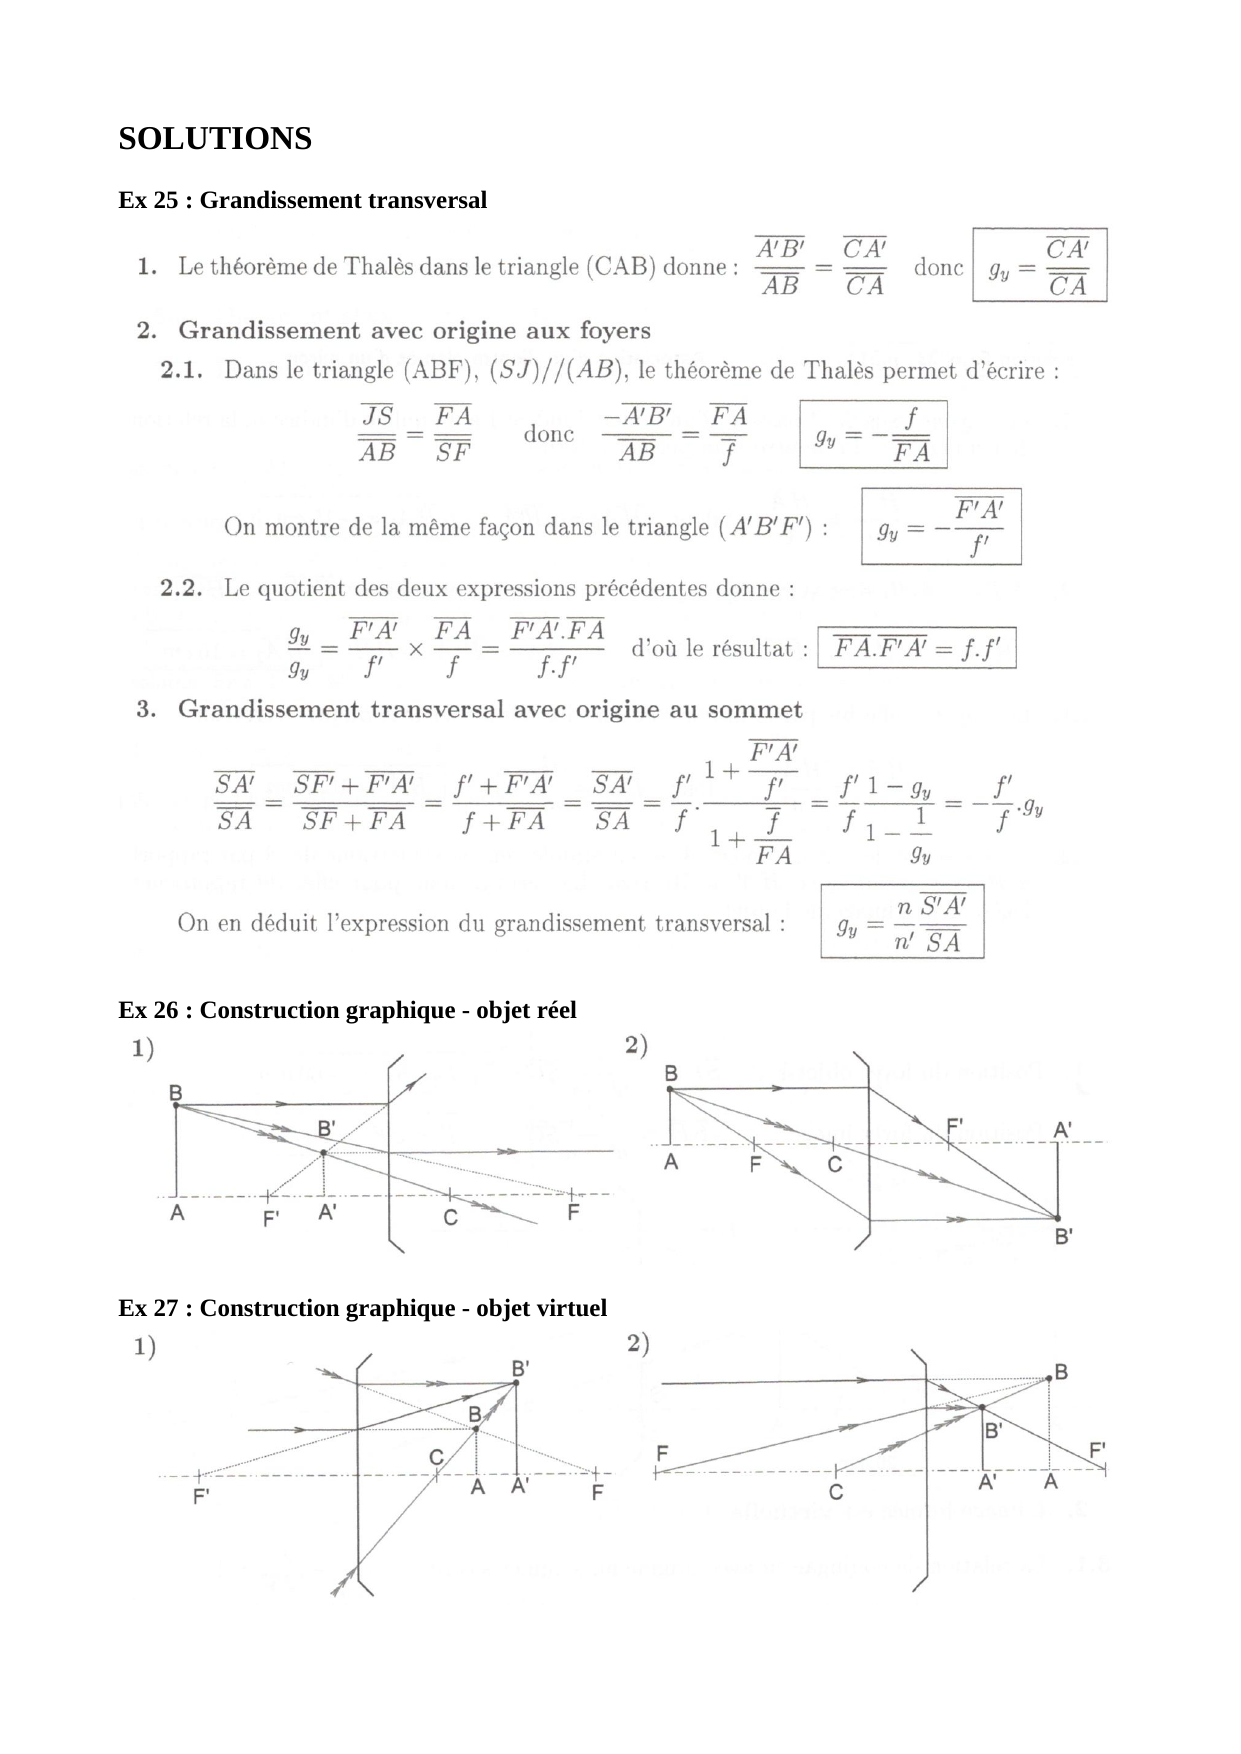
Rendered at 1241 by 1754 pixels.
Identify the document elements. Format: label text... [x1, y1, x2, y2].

text Ex 26 : Construction graphique - objet réel [118, 995, 1122, 1024]
text Ex 27 : Construction graphique - objet virtuel [118, 1293, 1122, 1322]
text SOLUTIONS [118, 118, 1122, 156]
text Ex 25 : Grandissement transversal [118, 185, 1122, 214]
